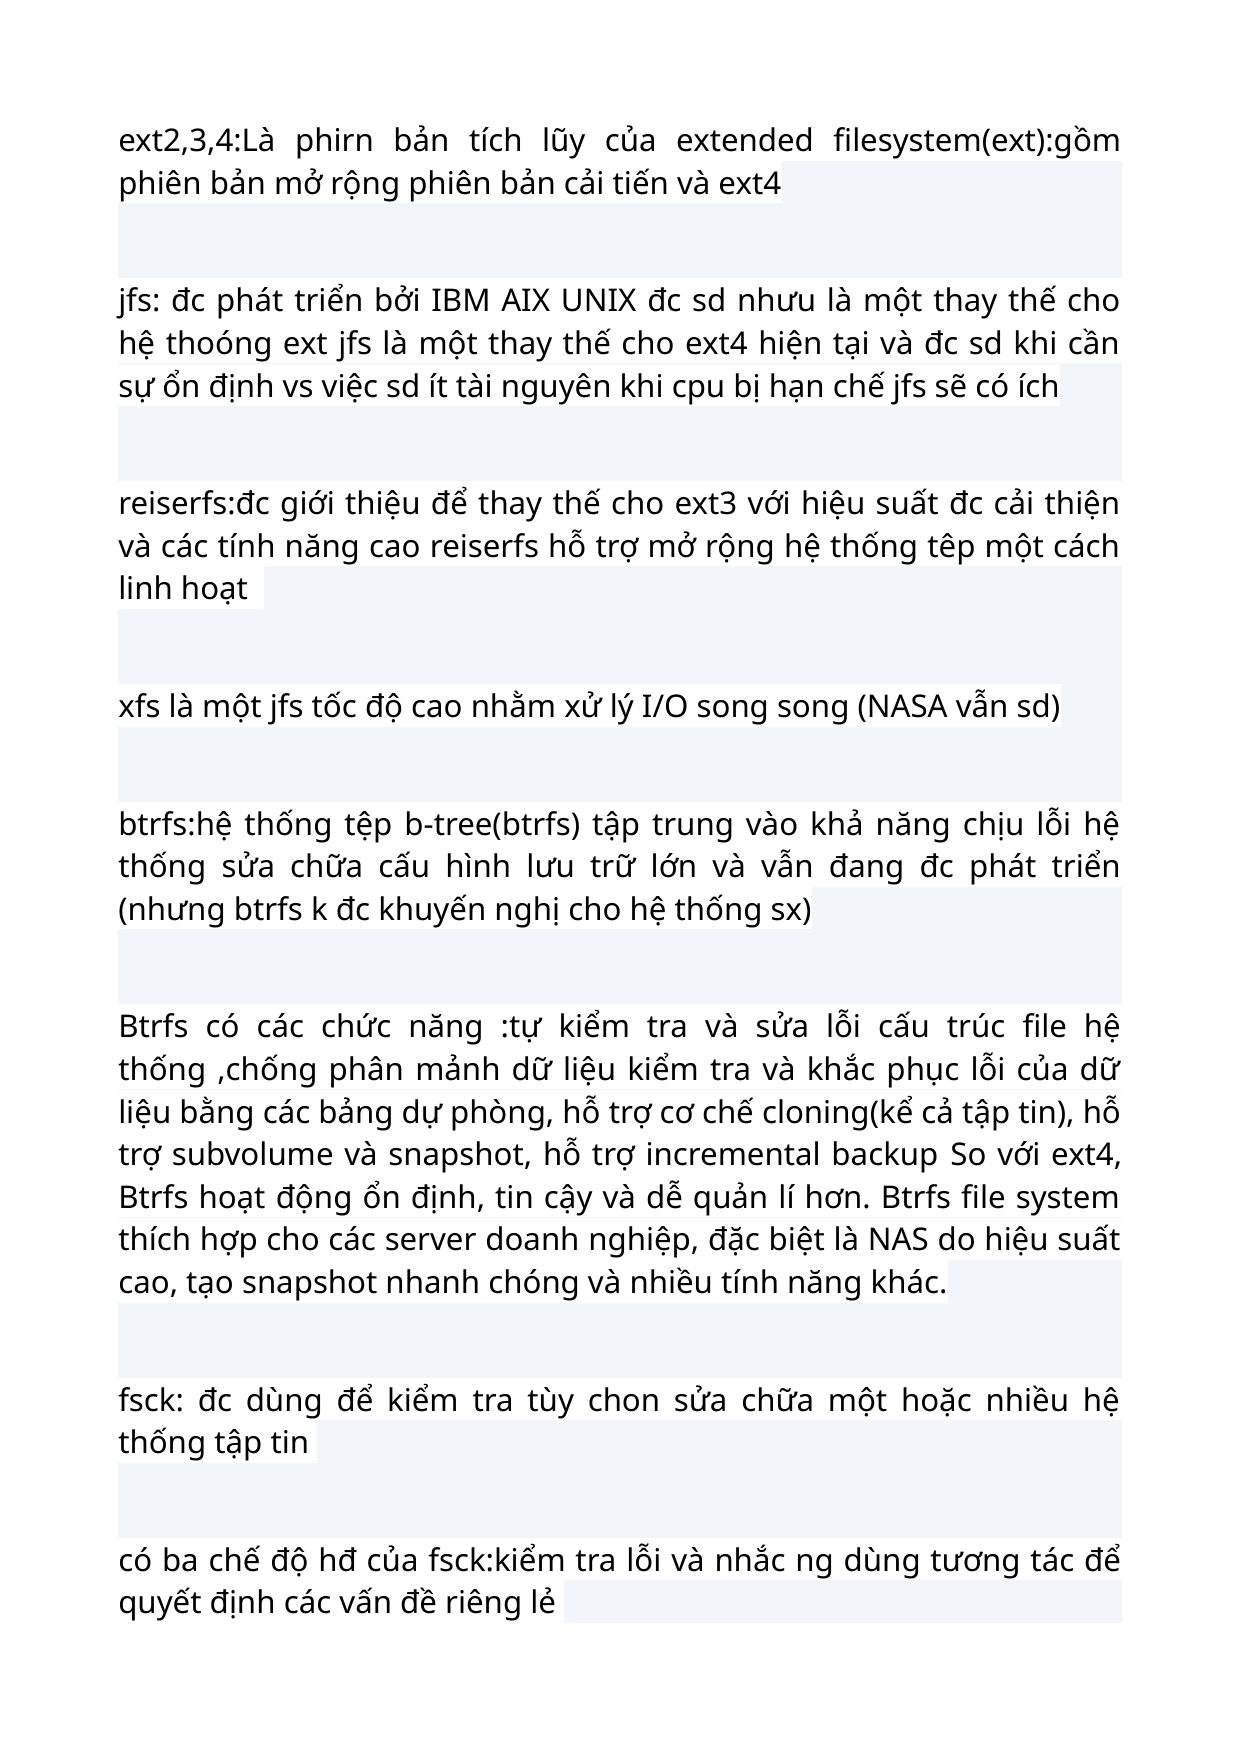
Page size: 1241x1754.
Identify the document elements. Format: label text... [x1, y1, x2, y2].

text fsck: đc dùng để kiểm tra tùy chon sửa chữa một hoặc nhiều hệ thống tập tin [118, 1378, 1122, 1463]
text có ba chế độ hđ của fsck:kiểm tra lỗi và nhắc ng dùng tương tác để quyết định các vấn đề riêng lẻ [118, 1538, 1122, 1623]
text btrfs:hệ thống tệp b-tree(btrfs) tập trung vào khả năng chịu lỗi hệ thống sửa chữa cấu hình lưu trữ lớn và vẫn đang đc phát triển (nhưng btrfs k đc khuyến nghị cho hệ thống sx) [118, 802, 1122, 929]
text jfs: đc phát triển bởi IBM AIX UNIX đc sd nhưu là một thay thế cho hệ thoóng ext jfs là một thay thế cho ext4 hiện tại và đc sd khi cần sự ổn định vs việc sd ít tài nguyên khi cpu bị hạn chế jfs sẽ có ích [118, 278, 1122, 406]
text xfs là một jfs tốc độ cao nhằm xử lý I/O song song (NASA vẫn sd) [118, 684, 1122, 727]
text Btrfs có các chức năng :tự kiểm tra và sửa lỗi cấu trúc file hệ thống ,chống phân mảnh dữ liệu kiểm tra và khắc phục lỗi của dữ liệu bằng các bảng dự phòng, hỗ trợ cơ chế cloning(kể cả tập tin), hỗ trợ subvolume và snapshot, hỗ trợ incremental backup So với ext4, Btrfs hoạt động ổn định, tin cậy và dễ quản lí hơn. Btrfs file system thích hợp cho các server doanh nghiệp, đặc biệt là NAS do hiệu suất cao, tạo snapshot nhanh chóng và nhiều tính năng khác. [118, 1004, 1122, 1303]
text ext2,3,4:Là phirn bản tích lũy của extended filesystem(ext):gồm phiên bản mở rộng phiên bản cải tiến và ext4 [118, 118, 1122, 203]
text reiserfs:đc giới thiệu để thay thế cho ext3 với hiệu suất đc cải thiện và các tính năng cao reiserfs hỗ trợ mở rộng hệ thống têp một cách linh hoạt [118, 481, 1122, 609]
